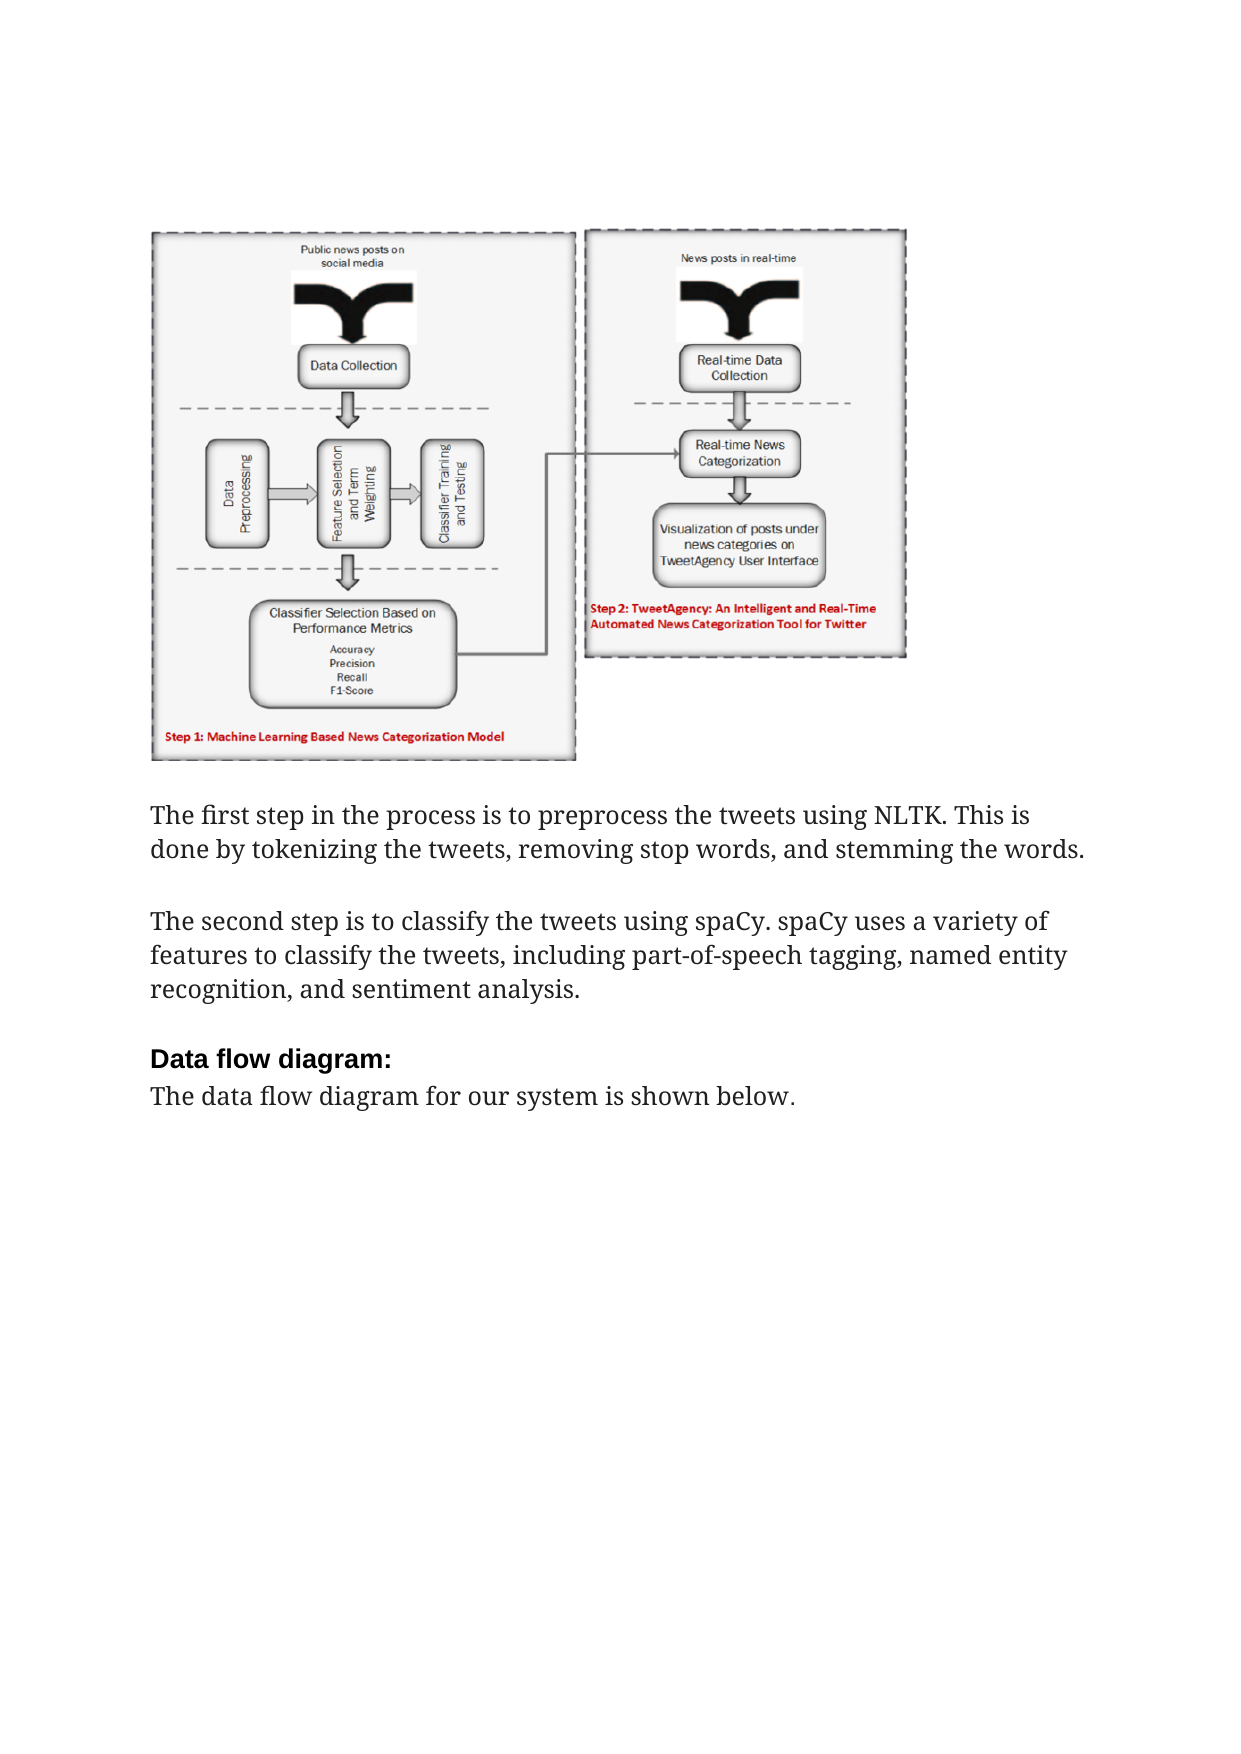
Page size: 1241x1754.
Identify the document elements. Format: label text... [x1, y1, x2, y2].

text The data flow diagram for our system is shown below. [150, 1079, 1090, 1113]
text The first step in the process is to preprocess the tweets using NLTK. This is done by tokenizing the tweets, removing stop words, and stemming the words. [150, 798, 1090, 866]
picture [150, 226, 909, 761]
text Data flow diagram: [150, 1043, 1090, 1074]
text The second step is to classify the tweets using spaCy. spaCy uses a variety of features to classify the tweets, including part-of-speech tagging, named entity recognition, and sentiment analysis. [150, 903, 1090, 1006]
